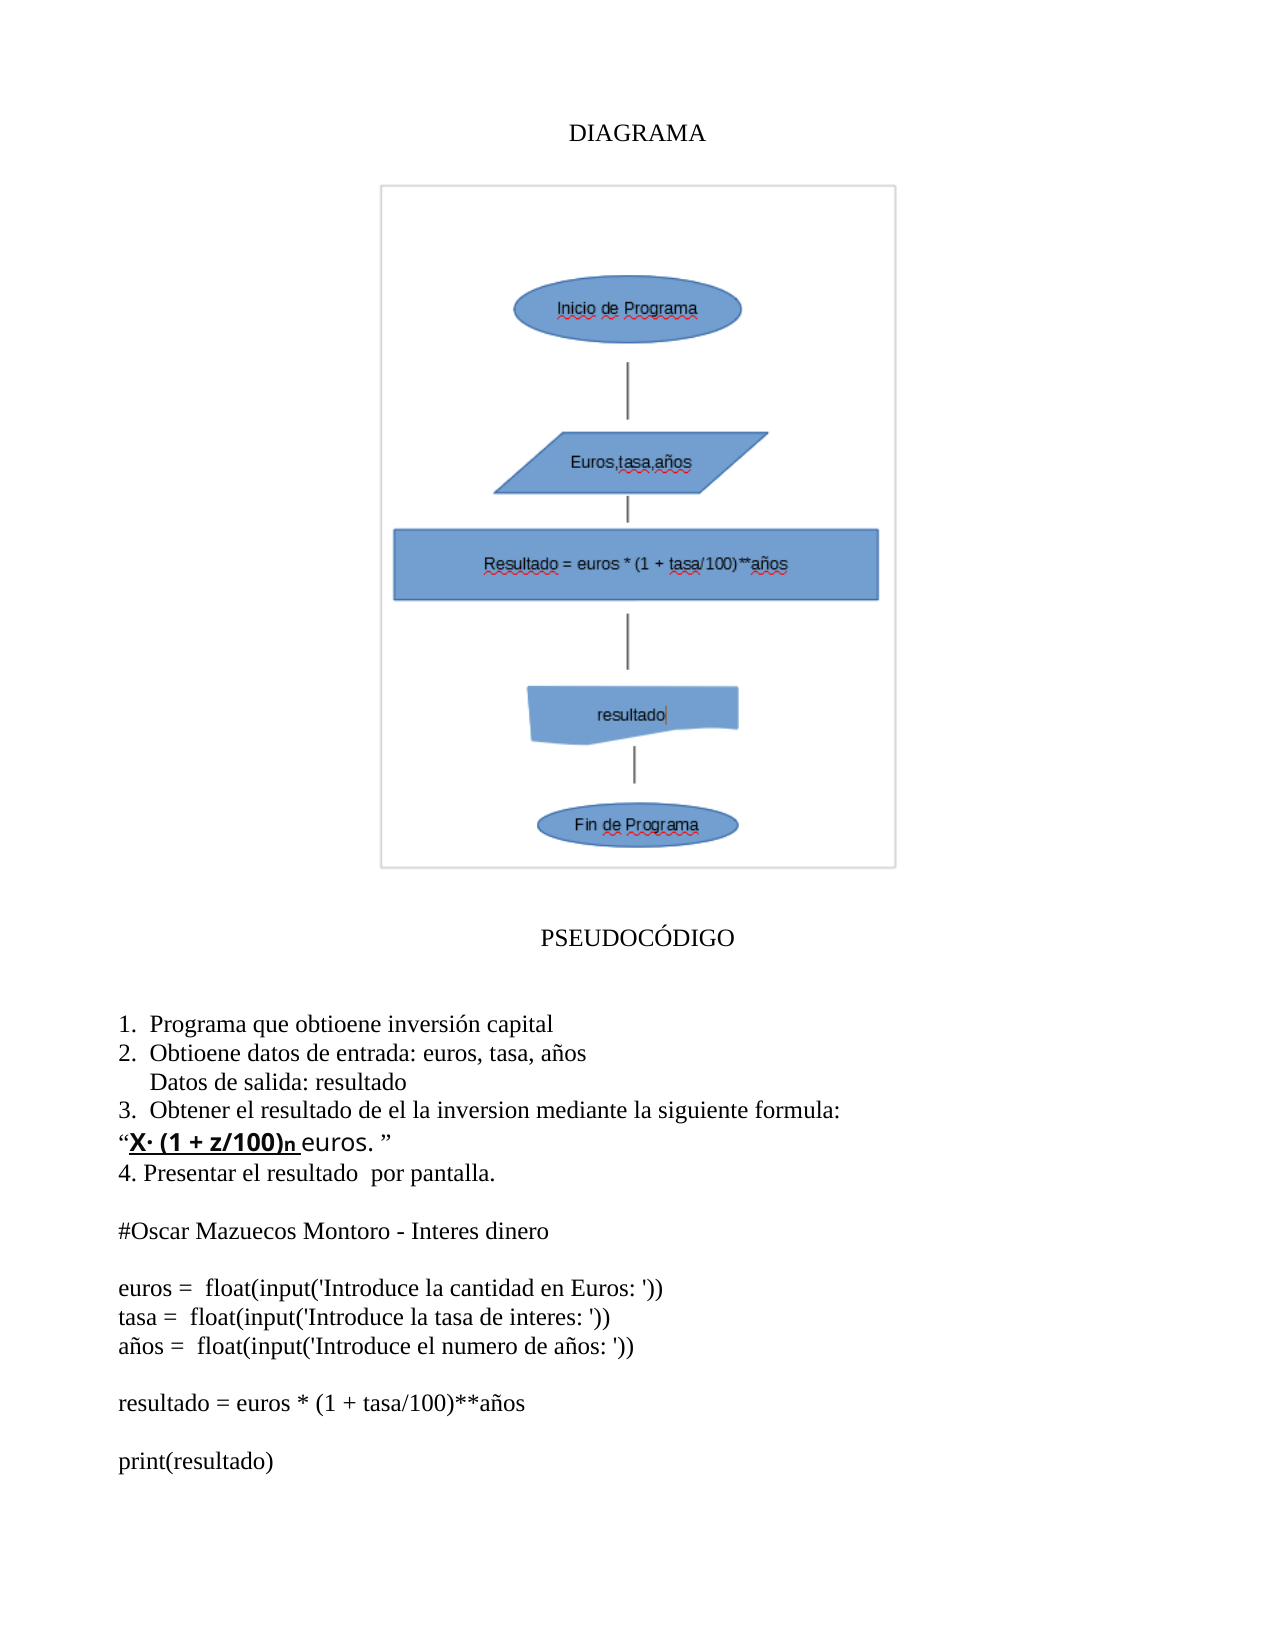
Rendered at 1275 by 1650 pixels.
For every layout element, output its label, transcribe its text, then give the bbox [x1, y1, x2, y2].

text 3. Obtener el resultado de el la inversion mediante la siguiente formula: [118, 1096, 1157, 1124]
text #Oscar Mazuecos Montoro - Interes dinero [118, 1216, 1157, 1245]
text Datos de salida: resultado [118, 1067, 1157, 1096]
text 2. Obtioene datos de entrada: euros, tasa, años [118, 1038, 1157, 1067]
text euros = float(input('Introduce la cantidad en Euros: ')) [118, 1273, 1157, 1302]
text tasa = float(input('Introduce la tasa de interes: ')) [118, 1302, 1157, 1331]
text print(resultado) [118, 1446, 1157, 1475]
text resultado = euros * (1 + tasa/100)**años [118, 1388, 1157, 1417]
picture [365, 175, 910, 876]
text años = float(input('Introduce el numero de años: ')) [118, 1331, 1157, 1360]
text PSEUDOCÓDIGO [118, 923, 1157, 952]
text 1. Programa que obtioene inversión capital [118, 1009, 1157, 1038]
text “X· (1 + z/100)n euros. ” [118, 1124, 1157, 1158]
text 4. Presentar el resultado por pantalla. [118, 1158, 1157, 1187]
text DIAGRAMA [118, 118, 1157, 147]
